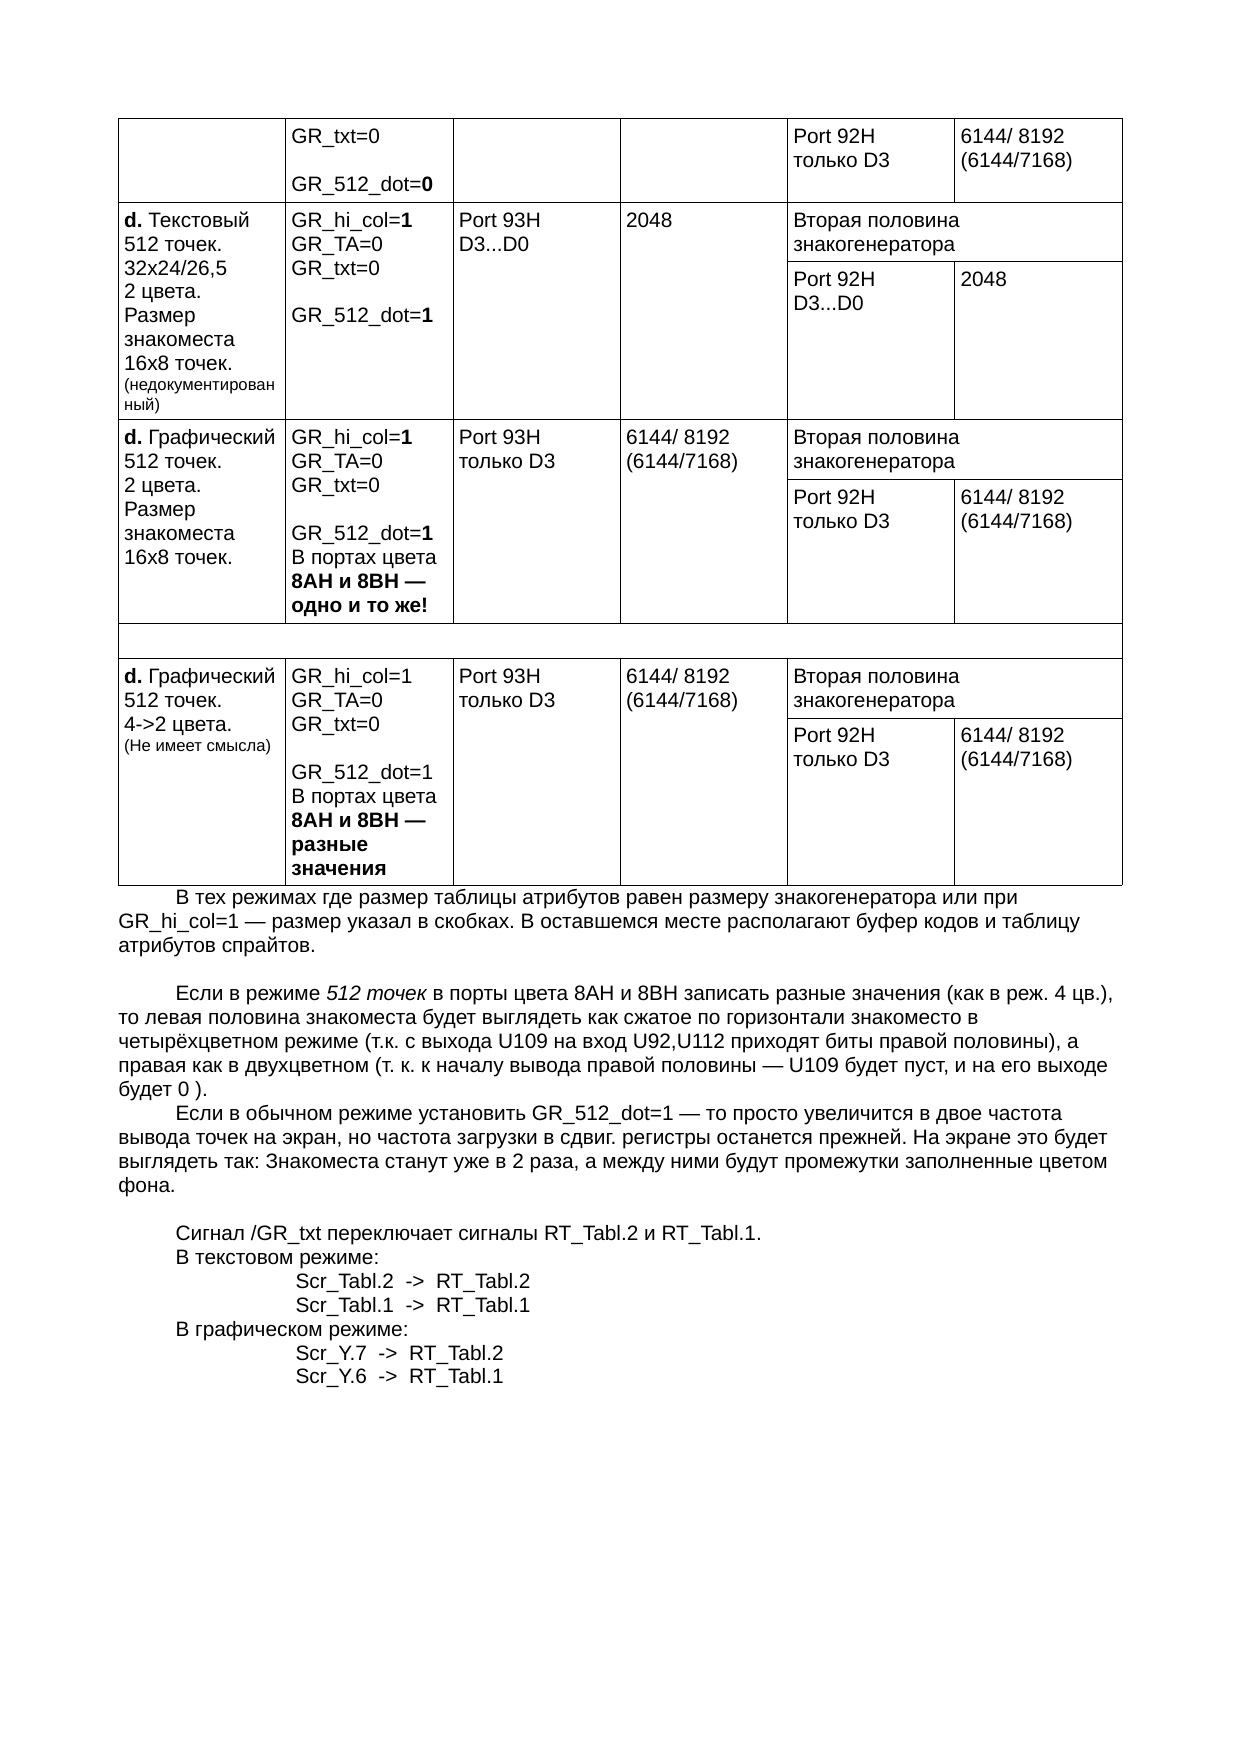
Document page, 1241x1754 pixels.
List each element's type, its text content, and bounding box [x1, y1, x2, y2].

table_cell [119, 119, 285, 202]
text В тех режимах где размер таблицы атрибутов равен размеру знакогенератора или при GR_hi_col=1 — размер указал в скобках. В оставшемся месте располагают буфер кодов и таблицу атрибутов спрайтов. [118, 886, 1122, 957]
text В графическом режиме: Scr_Y.7 -> RT_Tabl.2 Scr_Y.6 -> RT_Tabl.1 [175, 1316, 1122, 1388]
table_cell d. Графический 512 точек. 4->2 цвета. (Не имеет смысла) [119, 659, 285, 885]
table_cell 6144/ 8192 (6144/7168) [955, 119, 1122, 202]
table_cell 6144/ 8192 (6144/7168) [621, 659, 787, 885]
table_cell Port 92H только D3 [788, 719, 954, 885]
table_cell GR_hi_col=1 GR_TA=0 GR_txt=0 GR_512_dot=1 В портах цвета 8AH и 8BH — одно и то же! [286, 420, 453, 622]
table_cell 6144/ 8192 (6144/7168) [955, 719, 1122, 885]
table_cell d. Графический 512 точек. 2 цвета. Размер знакоместа 16x8 точек. [119, 420, 285, 622]
table_cell Port 92H только D3 [788, 119, 954, 202]
table_cell GR_hi_col=1 GR_TA=0 GR_txt=0 GR_512_dot=1 В портах цвета 8AH и 8BH — разные значения [286, 659, 453, 885]
table_cell Port 92H только D3 [788, 480, 954, 622]
table_cell Port 93H D3...D0 [454, 203, 620, 419]
table_cell Port 93H только D3 [454, 420, 620, 622]
table_cell Port 93H только D3 [454, 659, 620, 885]
text Сигнал /GR_txt переключает сигналы RT_Tabl.2 и RT_Tabl.1. [118, 1221, 1122, 1244]
table_cell GR_txt=0 GR_512_dot=0 [286, 119, 453, 202]
table_cell [454, 119, 620, 202]
table_cell GR_hi_col=1 GR_TA=0 GR_txt=0 GR_512_dot=1 [286, 203, 453, 419]
table_cell [621, 119, 787, 202]
table_cell 2048 [955, 262, 1122, 419]
table_cell 6144/ 8192 (6144/7168) [621, 420, 787, 622]
table_cell [119, 624, 1122, 658]
text В текстовом режиме: Scr_Tabl.2 -> RT_Tabl.2 Scr_Tabl.1 -> RT_Tabl.1 [175, 1244, 1122, 1316]
table_cell Вторая половина знакогенератора [788, 420, 1122, 479]
text Если в режиме 512 точек в порты цвета 8AH и 8BH записать разные значения (как в реж. 4 цв.), то левая половина знакоместа будет выглядеть как сжатое по горизонтали знакоместо в четырёхцветном режиме (т.к. с выхода U109 на вход U92,U112 приходят биты правой половины), а правая как в двухцветном (т. к. к началу вывода правой половины — U109 будет пуст, и на его выходе будет 0 ). [118, 981, 1122, 1101]
table_cell 6144/ 8192 (6144/7168) [955, 480, 1122, 622]
table_cell d. Текстовый 512 точек. 32x24/26,5 2 цвета. Размер знакоместа 16x8 точек. (недокументированный) [119, 203, 285, 419]
table_cell 2048 [621, 203, 787, 419]
table_cell Вторая половина знакогенератора [788, 203, 1122, 261]
table_cell Port 92H D3...D0 [788, 262, 954, 419]
table_cell Вторая половина знакогенератора [788, 659, 1122, 717]
text Если в обычном режиме установить GR_512_dot=1 — то просто увеличится в двое частота вывода точек на экран, но частота загрузки в сдвиг. регистры останется прежней. На экране это будет выглядеть так: Знакоместа станут уже в 2 раза, а между ними будут промежутки заполненные цветом фона. [118, 1101, 1122, 1197]
